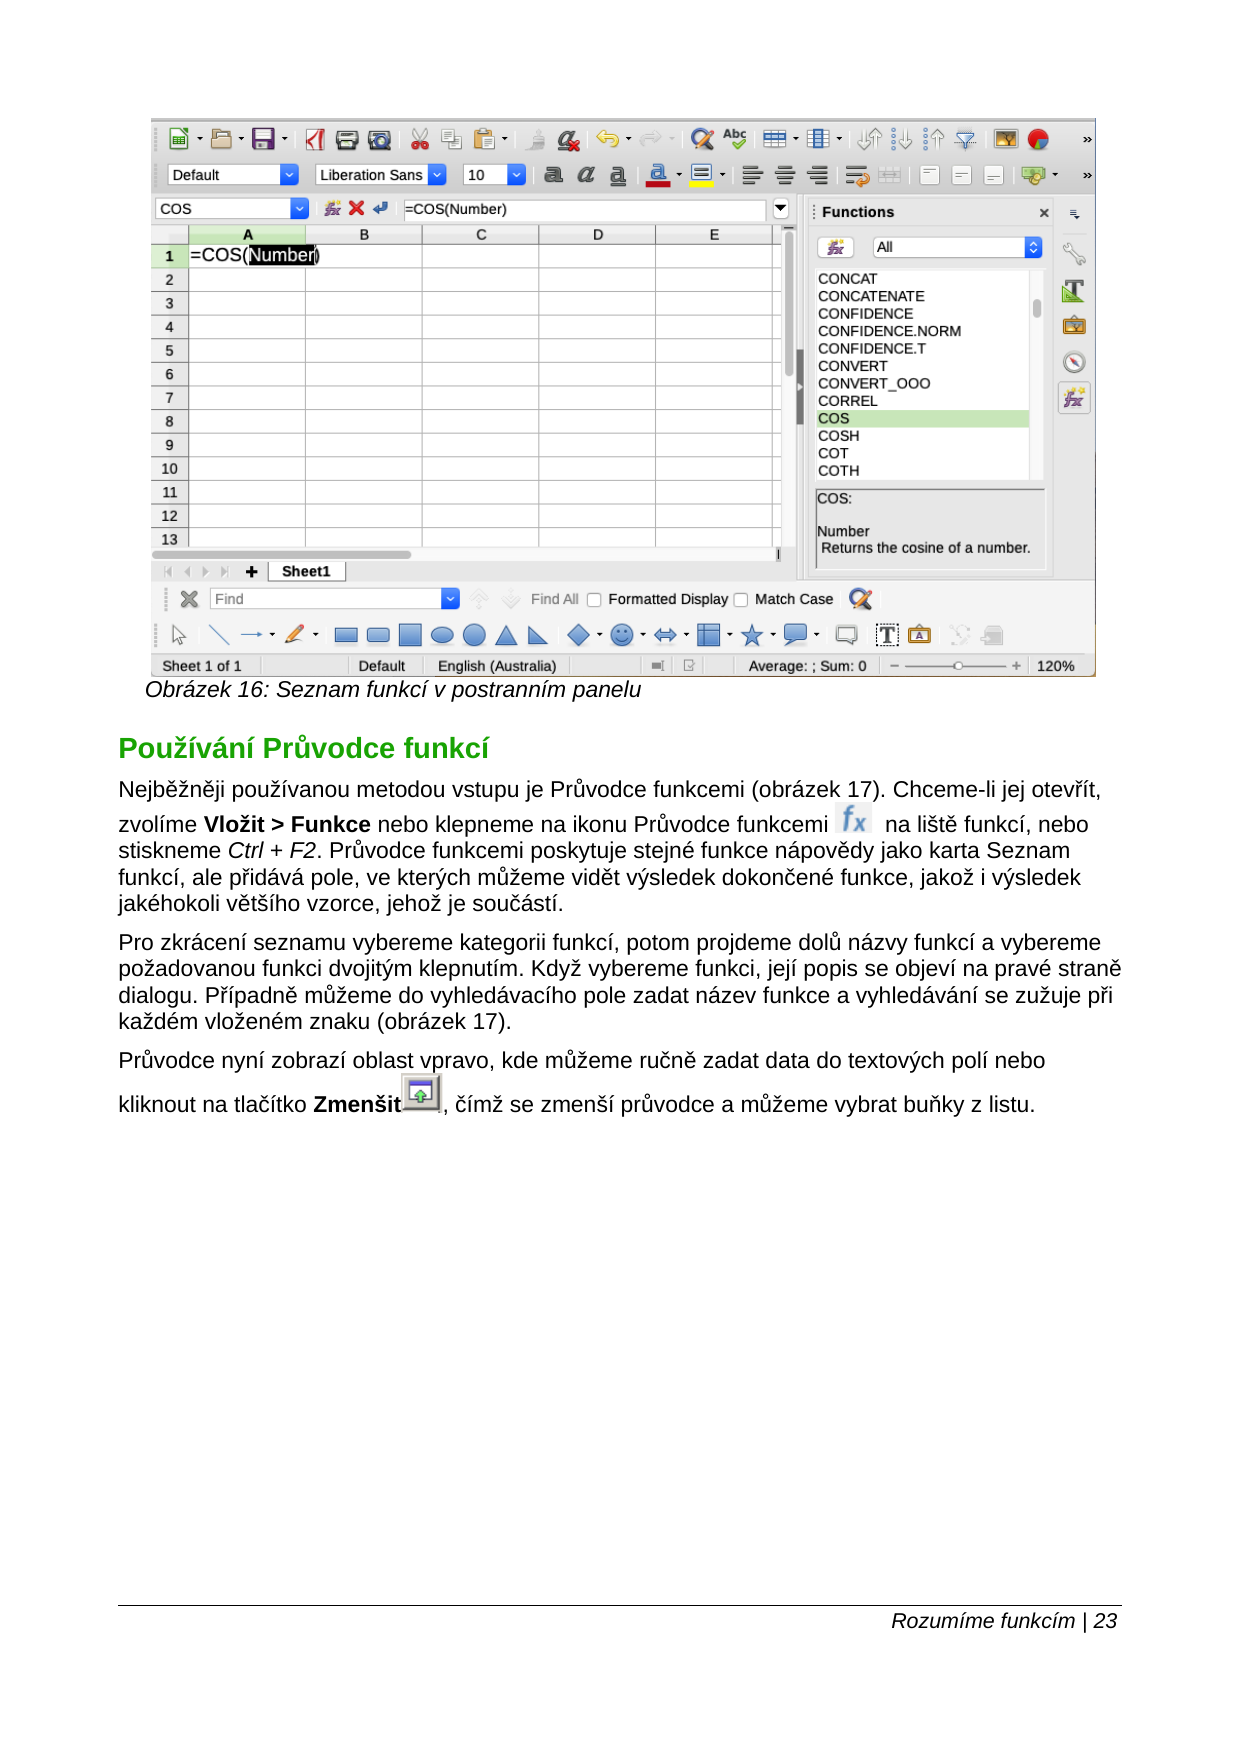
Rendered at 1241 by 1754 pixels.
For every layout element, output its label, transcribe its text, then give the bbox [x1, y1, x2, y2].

text Pro zkrácení seznamu vybereme kategorii funkcí, potom projdeme dolů názvy funkcí a vybereme požadovanou funkci dvojitým klepnutím. Když vybereme funkci, její popis se objeví na pravé straně dialogu. Případně můžeme do vyhledávacího pole zadat název funkce a vyhledávání se zužuje při každém vloženém znaku (obrázek 17). [118, 929, 1122, 1034]
picture [151, 118, 1096, 677]
text Průvodce nyní zobrazí oblast vpravo, kde můžeme ručně zadat data do textových polí nebo kliknout na tlačítko Zmenšit, čímž se zmenší průvodce a můžeme vybrat buňky z listu. [118, 1047, 1122, 1118]
text Obrázek 16: Seznam funkcí v postranním panelu [144, 118, 1096, 703]
picture [834, 802, 873, 833]
subtitle Používání Průvodce funkcí [118, 731, 1122, 765]
picture [401, 1073, 443, 1113]
text Nejběžněji používanou metodou vstupu je Průvodce funkcemi (obrázek 17). Chceme-li jej otevřít, zvolíme Vložit > Funkce nebo klepneme na ikonu Průvodce funkcemi na liště funkcí, nebo stiskneme Ctrl + F2. Průvodce funkcemi poskytuje stejné funkce nápovědy jako karta Seznam funkcí, ale přidává pole, ve kterých můžeme vidět výsledek dokončené funkce, jakož i výsledek jakéhokoli většího vzorce, jehož je součástí. [118, 776, 1122, 916]
